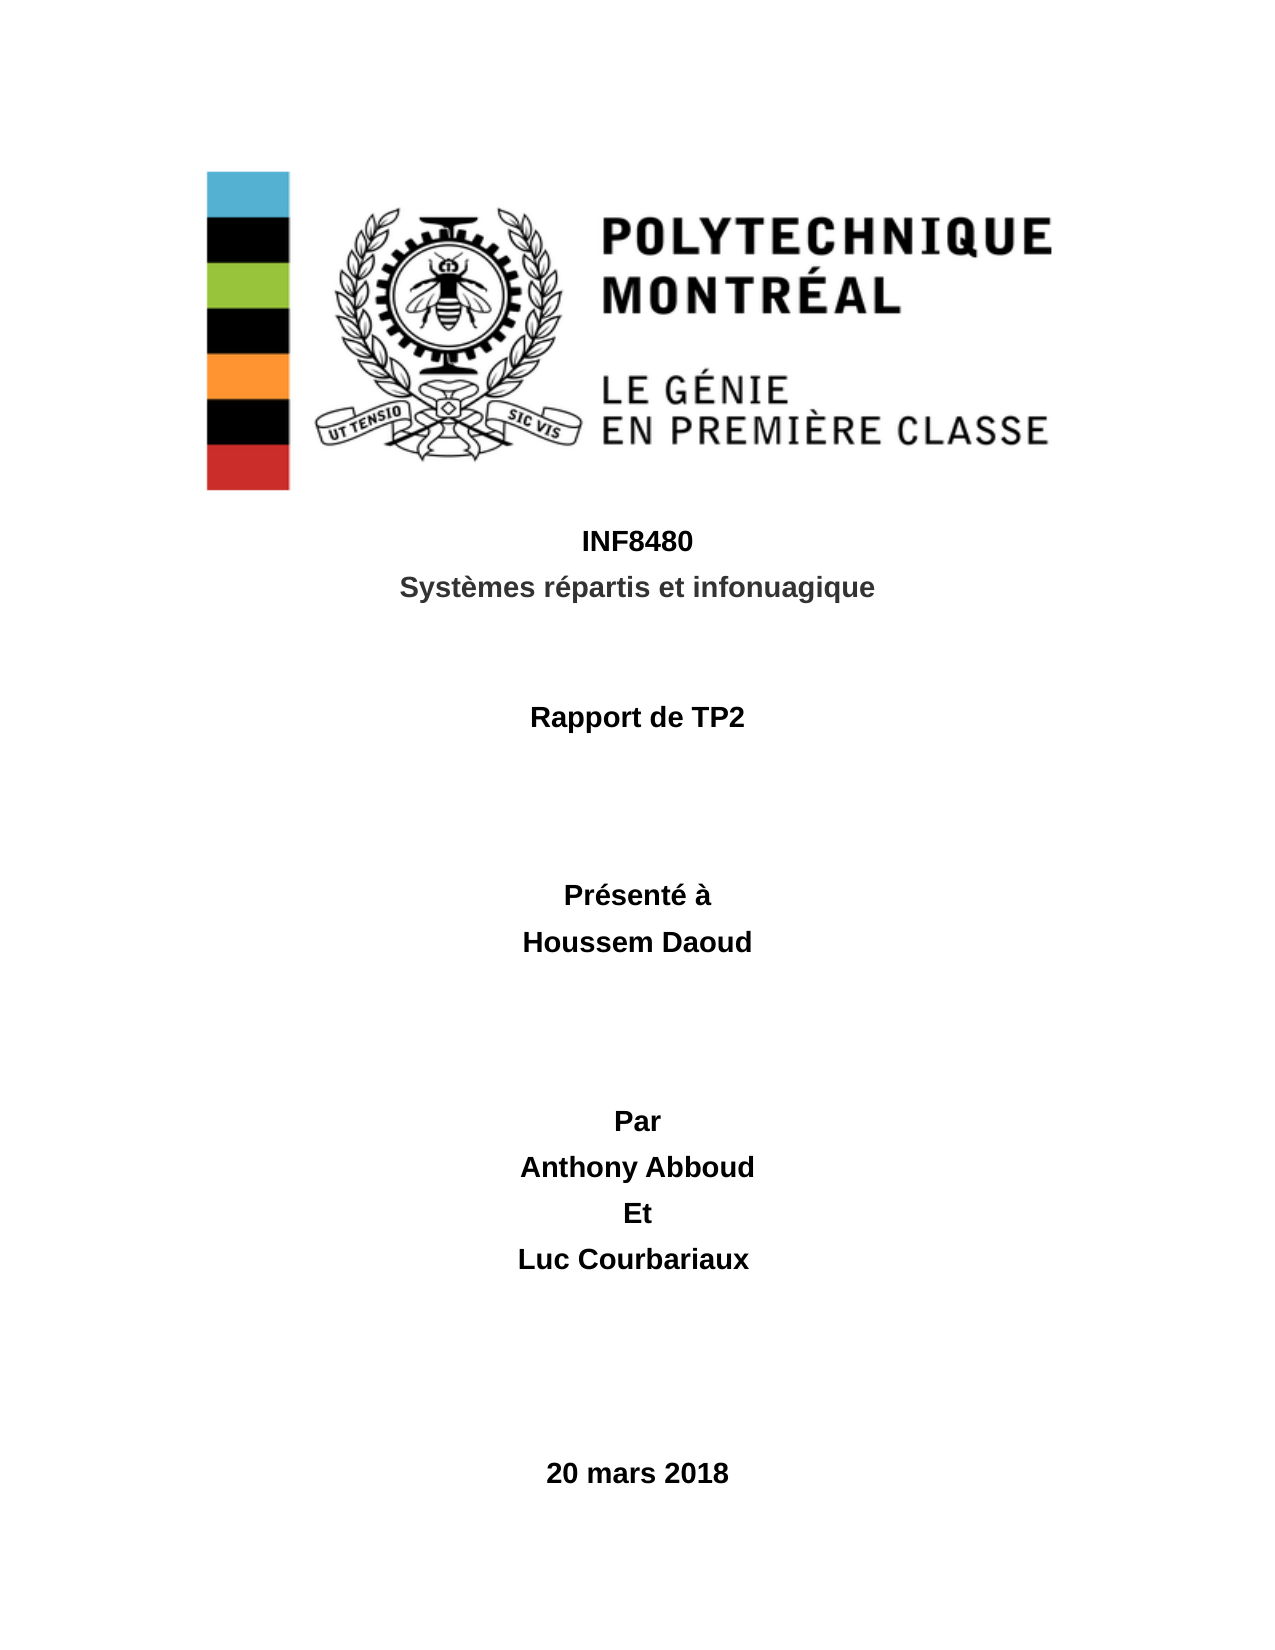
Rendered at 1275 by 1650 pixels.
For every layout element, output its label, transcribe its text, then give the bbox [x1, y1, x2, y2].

text Anthony Abboud [118, 1150, 1157, 1183]
text 20 mars 2018 [118, 1456, 1157, 1489]
text Systèmes répartis et infonuagique [118, 570, 1157, 603]
text INF8480 [118, 523, 1157, 557]
text Houssem Daoud [118, 925, 1157, 958]
text Présenté à [118, 878, 1157, 912]
text Luc Courbariaux [118, 1242, 1157, 1276]
text Et [118, 1196, 1157, 1229]
text Rapport de TP2 [118, 699, 1157, 733]
text Par [118, 1103, 1157, 1137]
picture [153, 144, 1122, 511]
